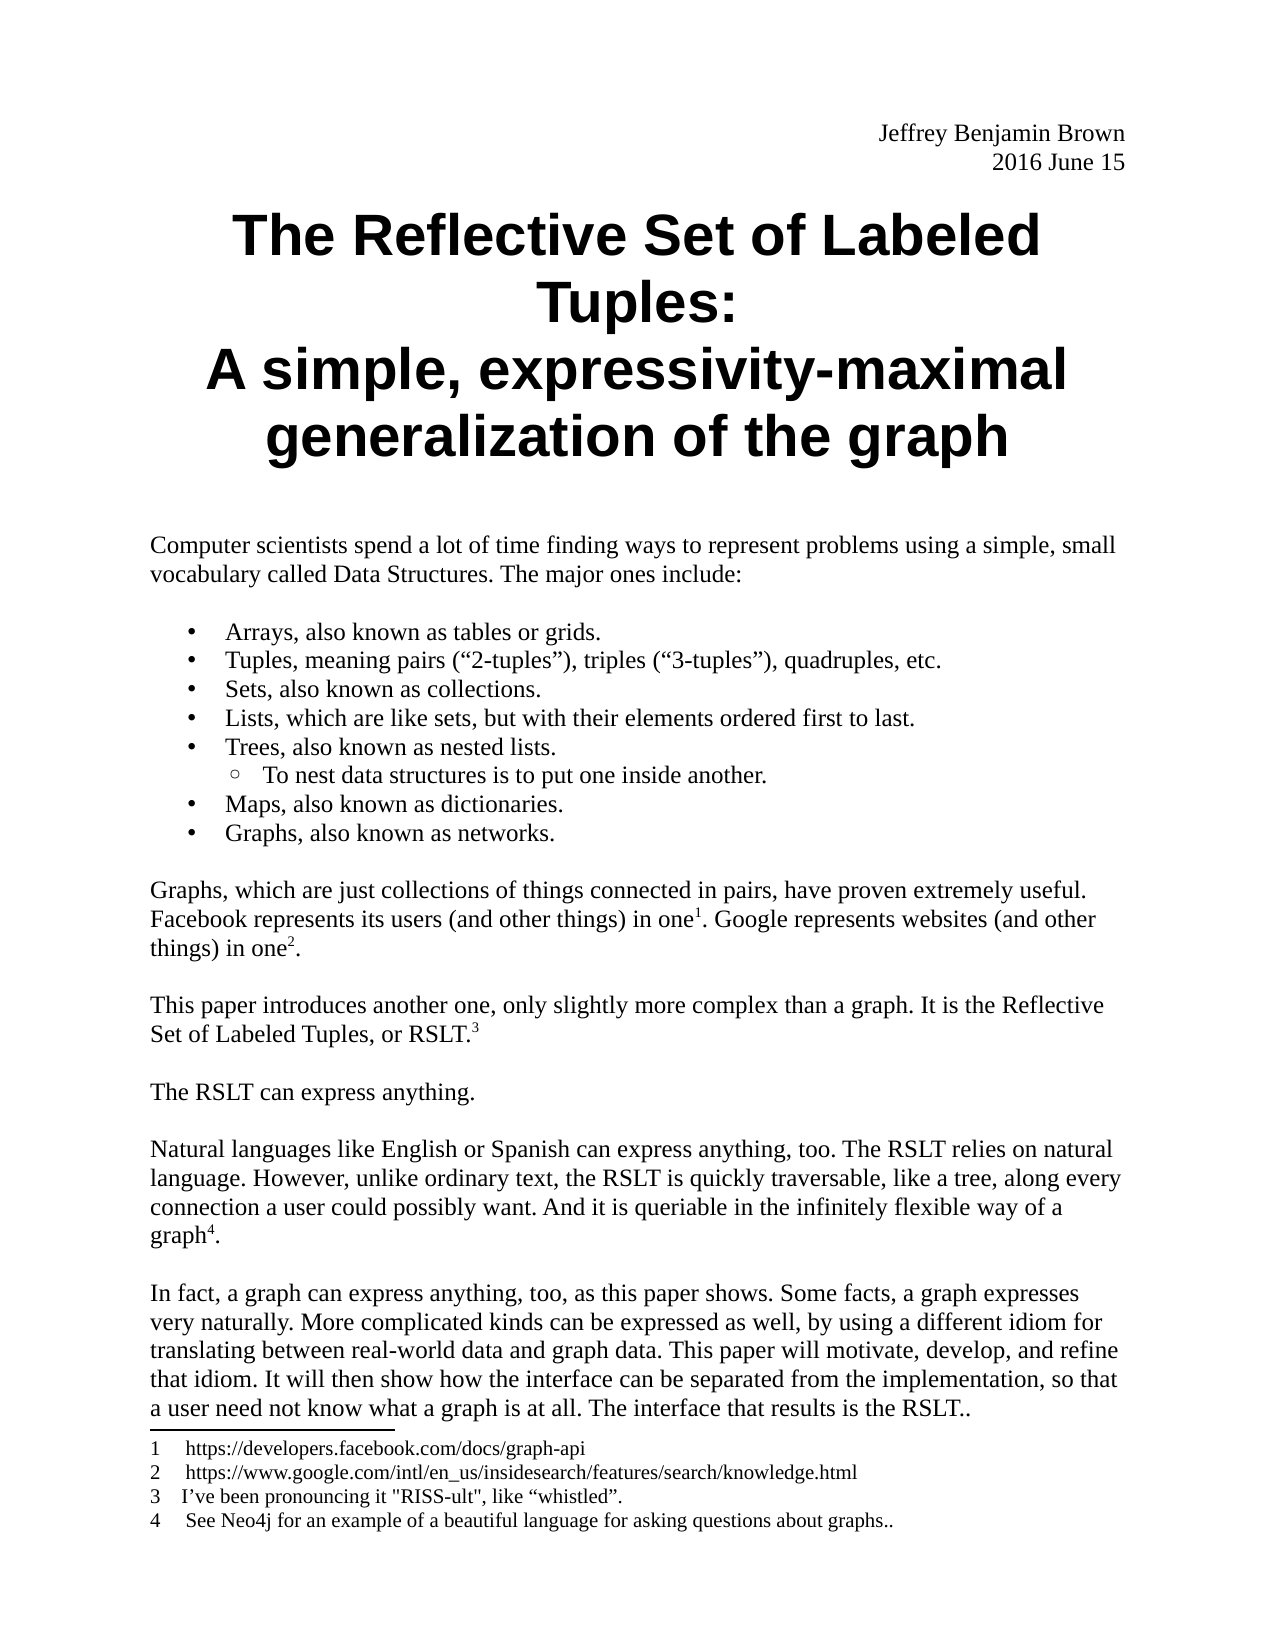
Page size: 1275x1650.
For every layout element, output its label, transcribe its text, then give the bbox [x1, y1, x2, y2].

list Sets, also known as collections. [187, 674, 1125, 703]
list Trees, also known as nested lists. [187, 732, 1125, 761]
list Tuples, meaning pairs (“2-tuples”), triples (“3-tuples”), quadruples, etc. [187, 646, 1125, 674]
text See Neo4j for an example of a beautiful language for asking questions about graphs.. [150, 1508, 1125, 1532]
text https://developers.facebook.com/docs/graph-api [150, 1436, 1125, 1460]
list Graphs, also known as networks. [187, 818, 1125, 847]
text I’ve been pronouncing it "RISS-ult", like “whistled”. [150, 1484, 1125, 1508]
text https://www.google.com/intl/en_us/insidesearch/features/search/knowledge.html [150, 1460, 1125, 1484]
text Jeffrey Benjamin Brown 2016 June 15 [150, 118, 1125, 176]
text In fact, a graph can express anything, too, as this paper shows. Some facts, a graph expresses very naturally. More complicated kinds can be expressed as well, by using a different idiom for translating between real-world data and graph data. This paper will motivate, develop, and refine that idiom. It will then show how the interface can be separated from the implementation, so that a user need not know what a graph is at all. The interface that results is the RSLT.. [150, 1278, 1125, 1422]
text Graphs, which are just collections of things connected in pairs, have proven extremely useful. Facebook represents its users (and other things) in one. Google represents websites (and other things) in one. [150, 876, 1125, 962]
list Maps, also known as dictionaries. [187, 789, 1125, 818]
text Computer scientists spend a lot of time finding ways to represent problems using a simple, small vocabulary called Data Structures. The major ones include: [150, 531, 1125, 588]
list Lists, which are like sets, but with their elements ordered first to last. [187, 703, 1125, 732]
list To nest data structures is to put one inside another. [225, 761, 1125, 789]
text Natural languages like English or Spanish can express anything, too. The RSLT relies on natural language. However, unlike ordinary text, the RSLT is quickly traversable, like a tree, along every connection a user could possibly want. And it is queriable in the infinitely flexible way of a graph. [150, 1134, 1125, 1249]
text The RSLT can express anything. [150, 1077, 1125, 1106]
list Arrays, also known as tables or grids. [187, 617, 1125, 646]
title The Reflective Set of Labeled Tuples: A simple, expressivity-maximal generalization of the graph [150, 201, 1125, 469]
text This paper introduces another one, only slightly more complex than a graph. It is the Reflective Set of Labeled Tuples, or RSLT. [150, 991, 1125, 1048]
